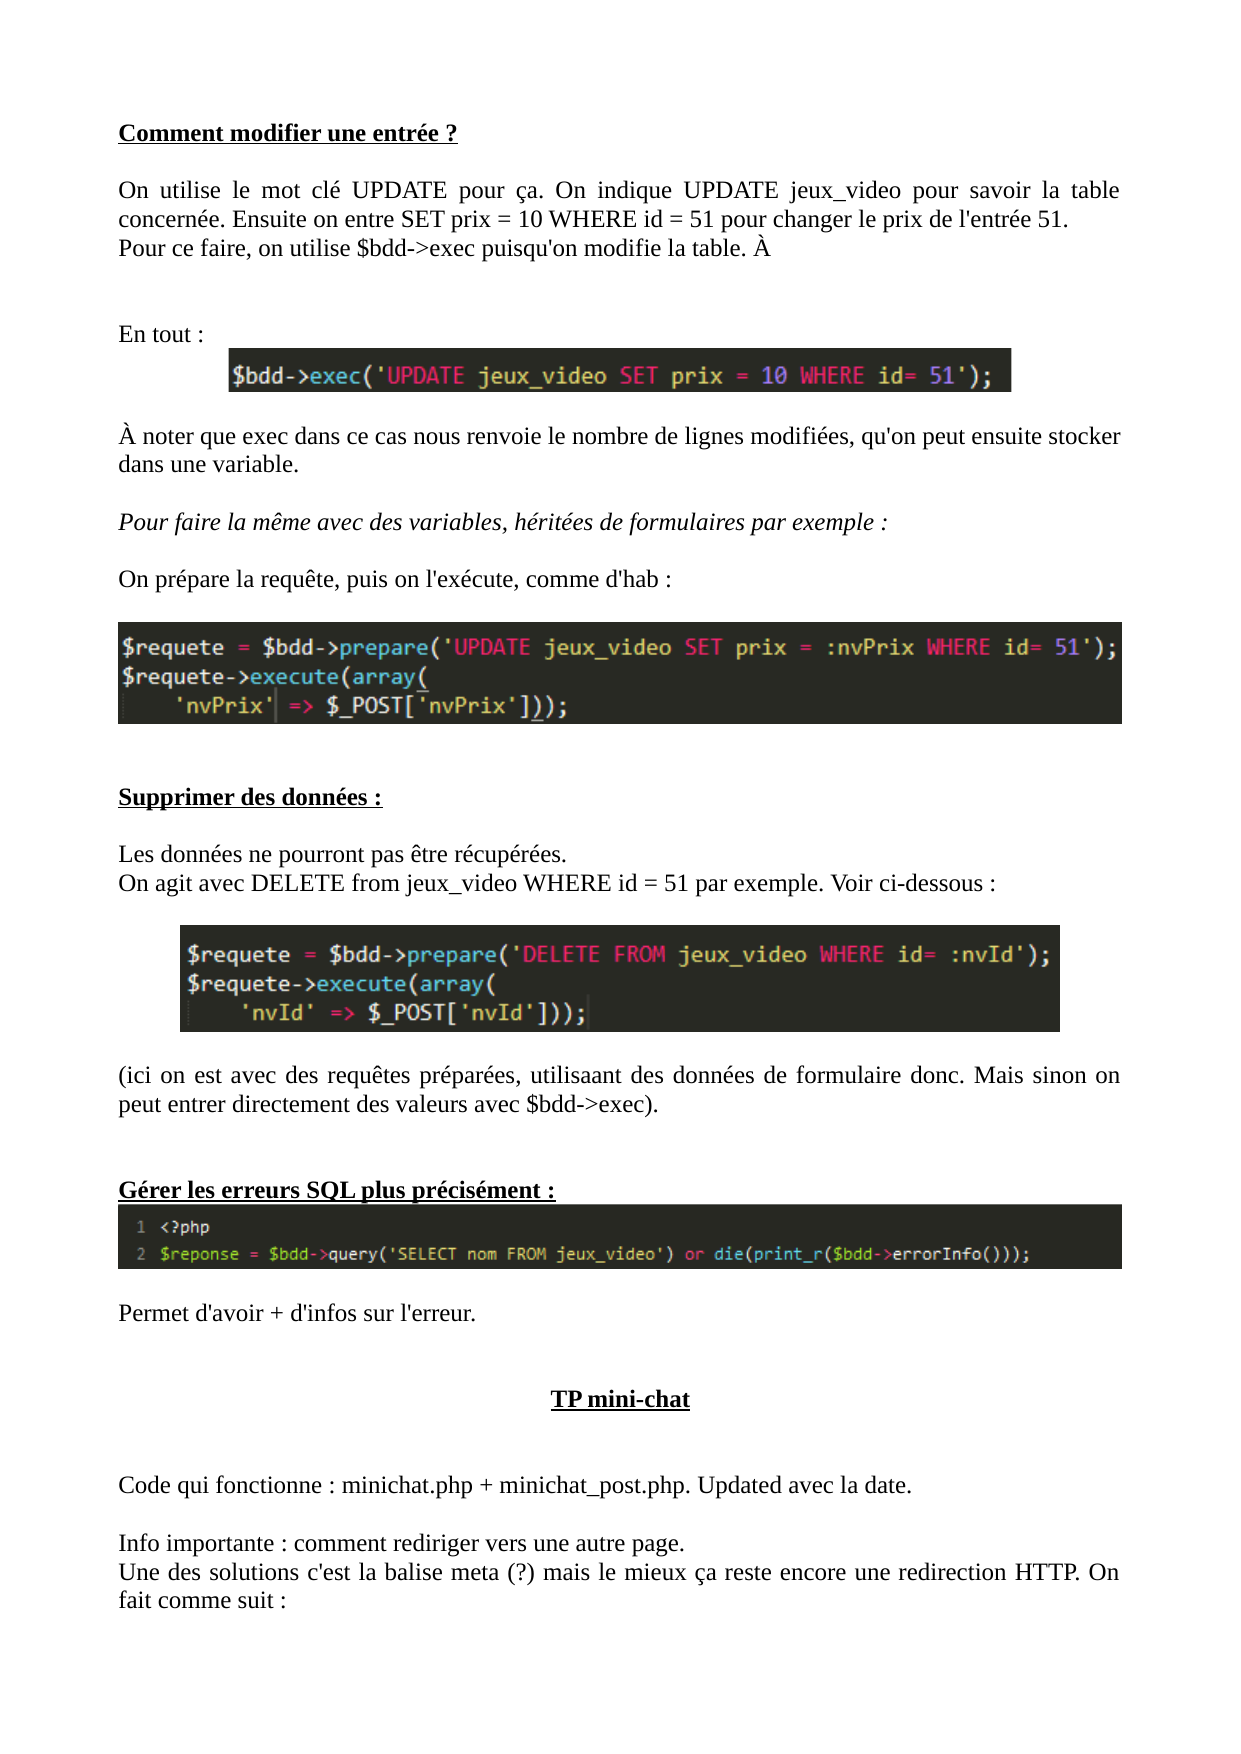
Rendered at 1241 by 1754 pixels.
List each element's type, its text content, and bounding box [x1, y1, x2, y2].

text TP mini-chat [118, 1384, 1122, 1413]
text (ici on est avec des requêtes préparées, utilisaant des données de formulaire donc. Mais sinon on peut entrer directement des valeurs avec $bdd->exec). [118, 1060, 1122, 1118]
text Gérer les erreurs SQL plus précisément : [118, 1175, 1122, 1204]
text Code qui fonctionne : minichat.php + minichat_post.php. Updated avec la date. [118, 1470, 1122, 1499]
text Les données ne pourront pas être récupérées. [118, 839, 1122, 868]
text Une des solutions c'est la balise meta (?) mais le mieux ça reste encore une redirection HTTP. On fait comme suit : [118, 1557, 1122, 1614]
text Permet d'avoir + d'infos sur l'erreur. [118, 1298, 1122, 1327]
text À noter que exec dans ce cas nous renvoie le nombre de lignes modifiées, qu'on peut ensuite stocker dans une variable. [118, 421, 1122, 478]
text Pour faire la même avec des variables, héritées de formulaires par exemple : [118, 507, 1122, 536]
text Comment modifier une entrée ? [118, 118, 1122, 147]
text On agit avec DELETE from jeux_video WHERE id = 51 par exemple. Voir ci-dessous : [118, 868, 1122, 897]
text Supprimer des données : [118, 782, 1122, 810]
text On prépare la requête, puis on l'exécute, comme d'hab : [118, 564, 1122, 593]
text Info importante : comment rediriger vers une autre page. [118, 1528, 1122, 1557]
text On utilise le mot clé UPDATE pour ça. On indique UPDATE jeux_video pour savoir la table concernée. Ensuite on entre SET prix = 10 WHERE id = 51 pour changer le prix de l'entrée 51. [118, 176, 1122, 233]
text En tout : [118, 319, 1122, 348]
text Pour ce faire, on utilise $bdd->exec puisqu'on modifie la table. À [118, 233, 1122, 262]
